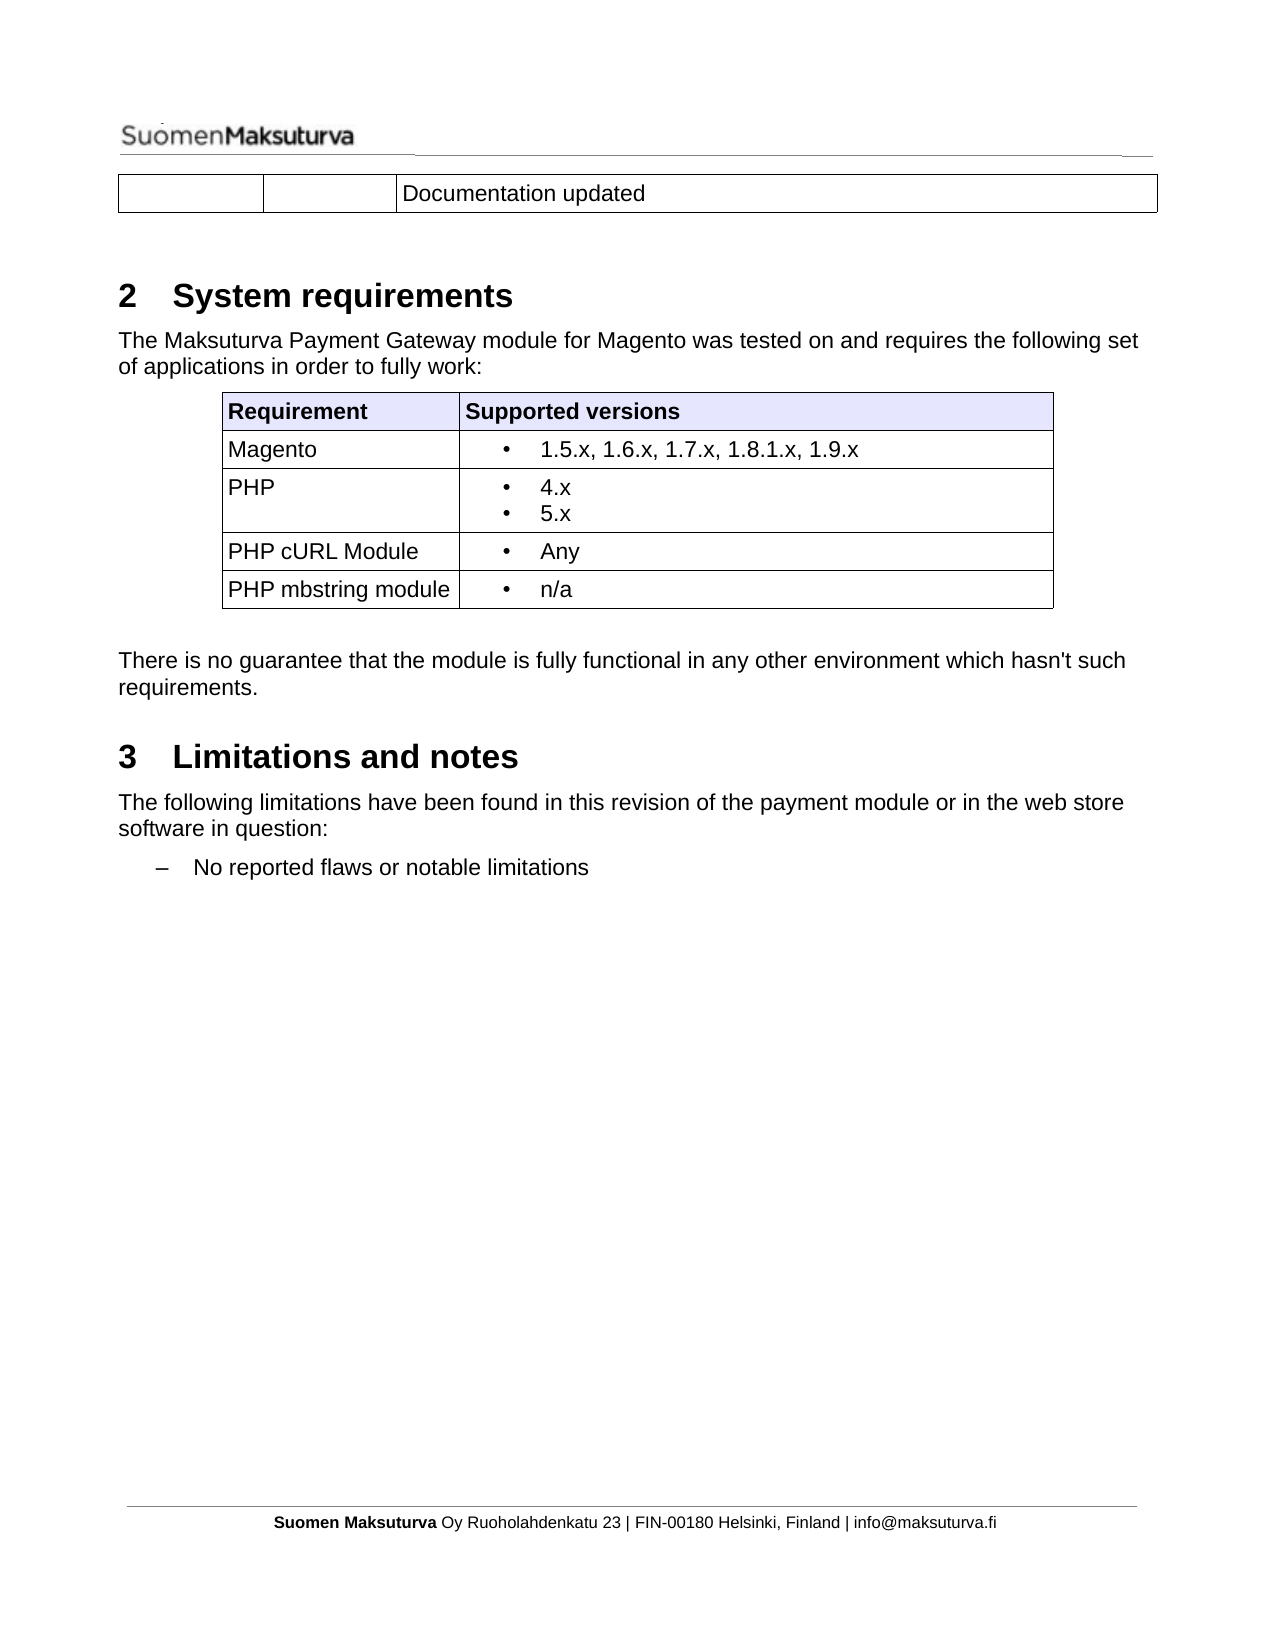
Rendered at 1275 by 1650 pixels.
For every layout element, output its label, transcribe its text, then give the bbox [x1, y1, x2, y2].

subtitle System requirements [118, 276, 1157, 314]
table_cell PHP [223, 469, 459, 532]
table_cell [264, 175, 396, 212]
text The following limitations have been found in this revision of the payment module or in the web store software in question: [118, 788, 1157, 841]
table_cell n/a [460, 571, 1053, 608]
table_cell 4.x 5.x [460, 469, 1053, 532]
list No reported flaws or notable limitations [156, 854, 1157, 880]
text The Maksuturva Payment Gateway module for Magento was tested on and requires the following set of applications in order to fully work: [118, 327, 1157, 380]
table_cell 1.5.x, 1.6.x, 1.7.x, 1.8.1.x, 1.9.x [460, 431, 1053, 468]
table_cell Any [460, 533, 1053, 570]
table_cell PHP cURL Module [223, 533, 459, 570]
table_header Supported versions [460, 393, 1053, 430]
table_cell PHP mbstring module [223, 571, 459, 608]
table_header Requirement [223, 393, 459, 430]
picture [120, 124, 358, 147]
text There is no guarantee that the module is fully functional in any other environment which hasn't such requirements. [118, 647, 1157, 700]
table_cell 08.10.14 [119, 175, 263, 212]
table_cell Magento [223, 431, 459, 468]
subtitle Limitations and notes [118, 737, 1157, 776]
table_cell Documentation updated [397, 175, 1157, 212]
